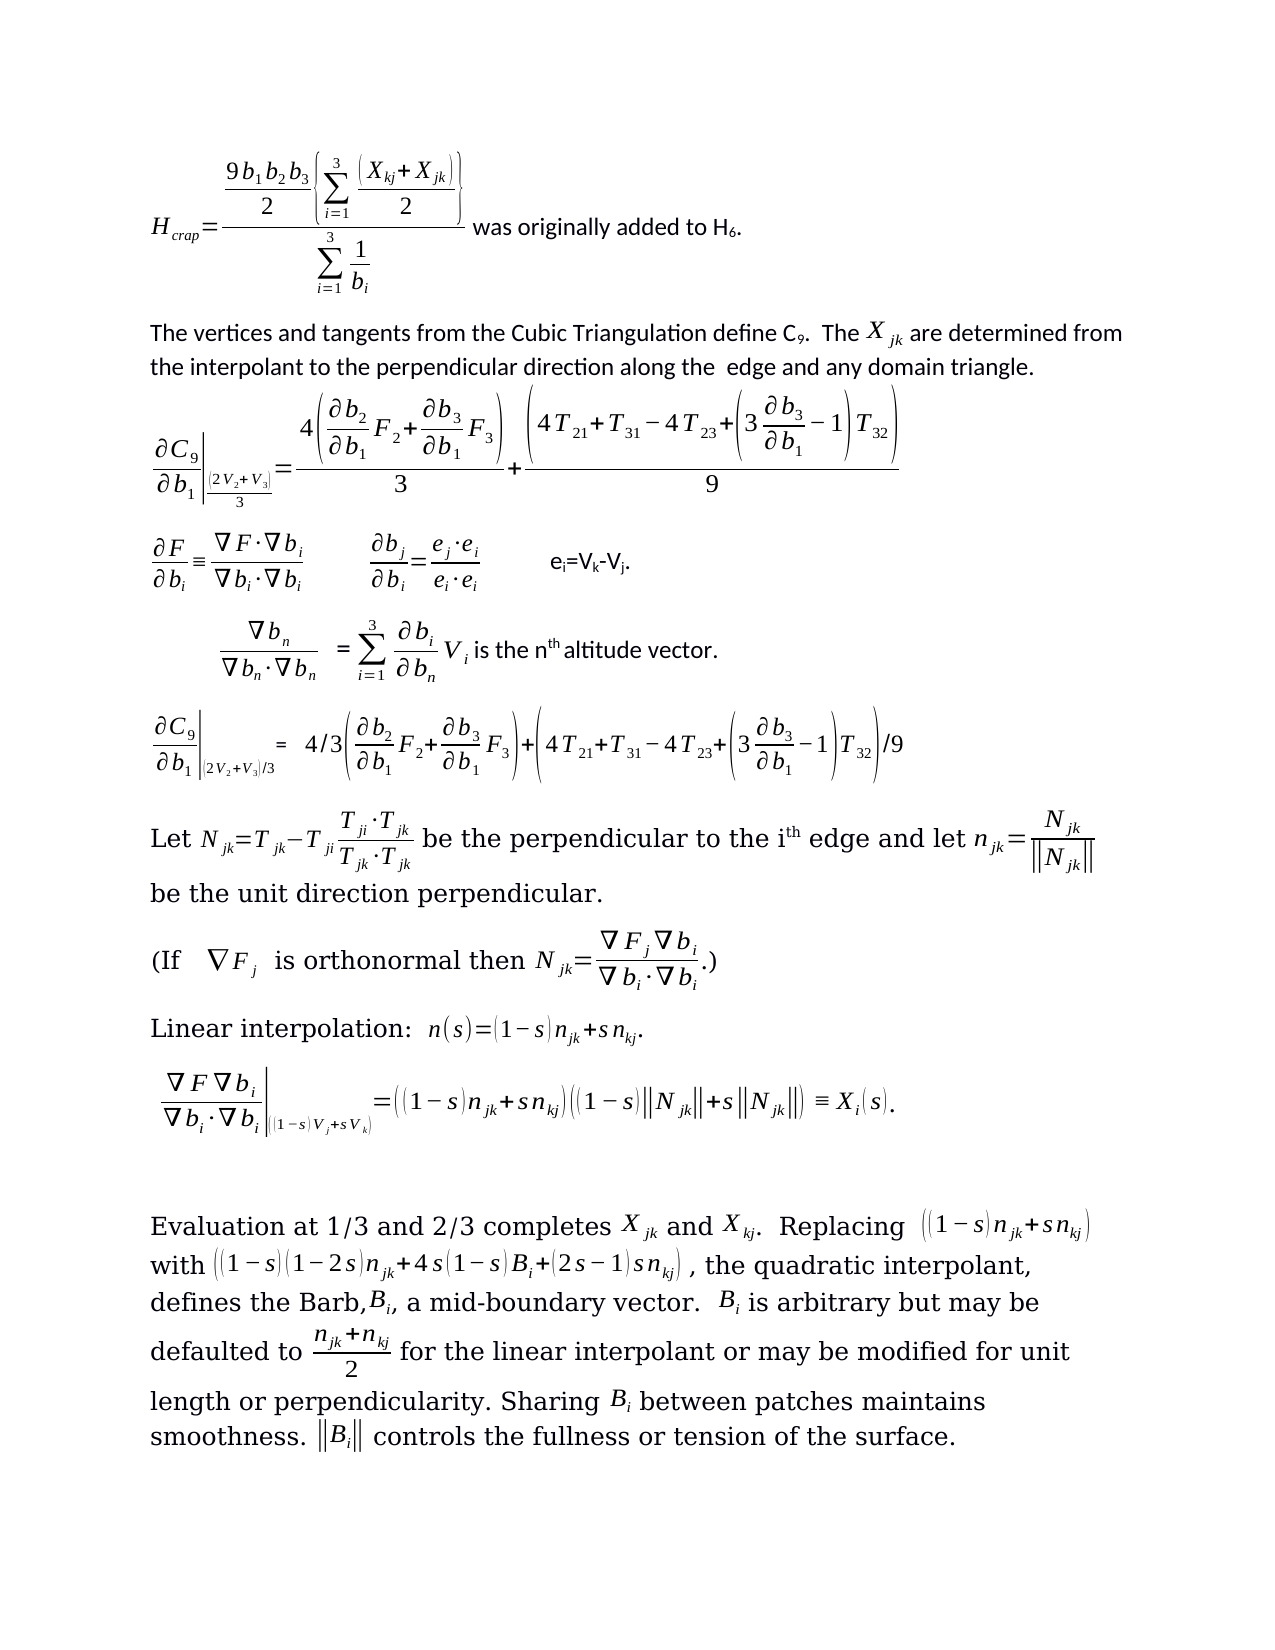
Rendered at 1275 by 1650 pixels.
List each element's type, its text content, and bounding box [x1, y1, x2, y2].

text Evaluation at 1/3 and 2/3 completes and . Replacing with , the quadratic interpolant, defines the Barb,, a mid-boundary vector. is arbitrary but may be defaulted to for the linear interpolant or may be modified for unit length or perpendicularity. Sharing between patches maintains smoothness. controls the fullness or tension of the surface. [150, 1207, 1125, 1454]
text Let be the perpendicular to the ith edge and let be the unit direction perpendicular. [150, 805, 1125, 908]
text = [150, 705, 1125, 786]
text (If is orthonormal then .) [150, 927, 1125, 994]
text The vertices and tangents from the Cubic Triangulation define C9. The are determined from the interpolant to the perpendicular direction along the edge and any domain triangle. [150, 317, 1125, 511]
text = is the nth altitude vector. [150, 615, 1125, 686]
text . [150, 1066, 1125, 1139]
text Linear interpolation: . [150, 1013, 1125, 1047]
text was originally added to H6. [150, 150, 1125, 298]
text ei=Vk-Vj. [150, 529, 1125, 596]
